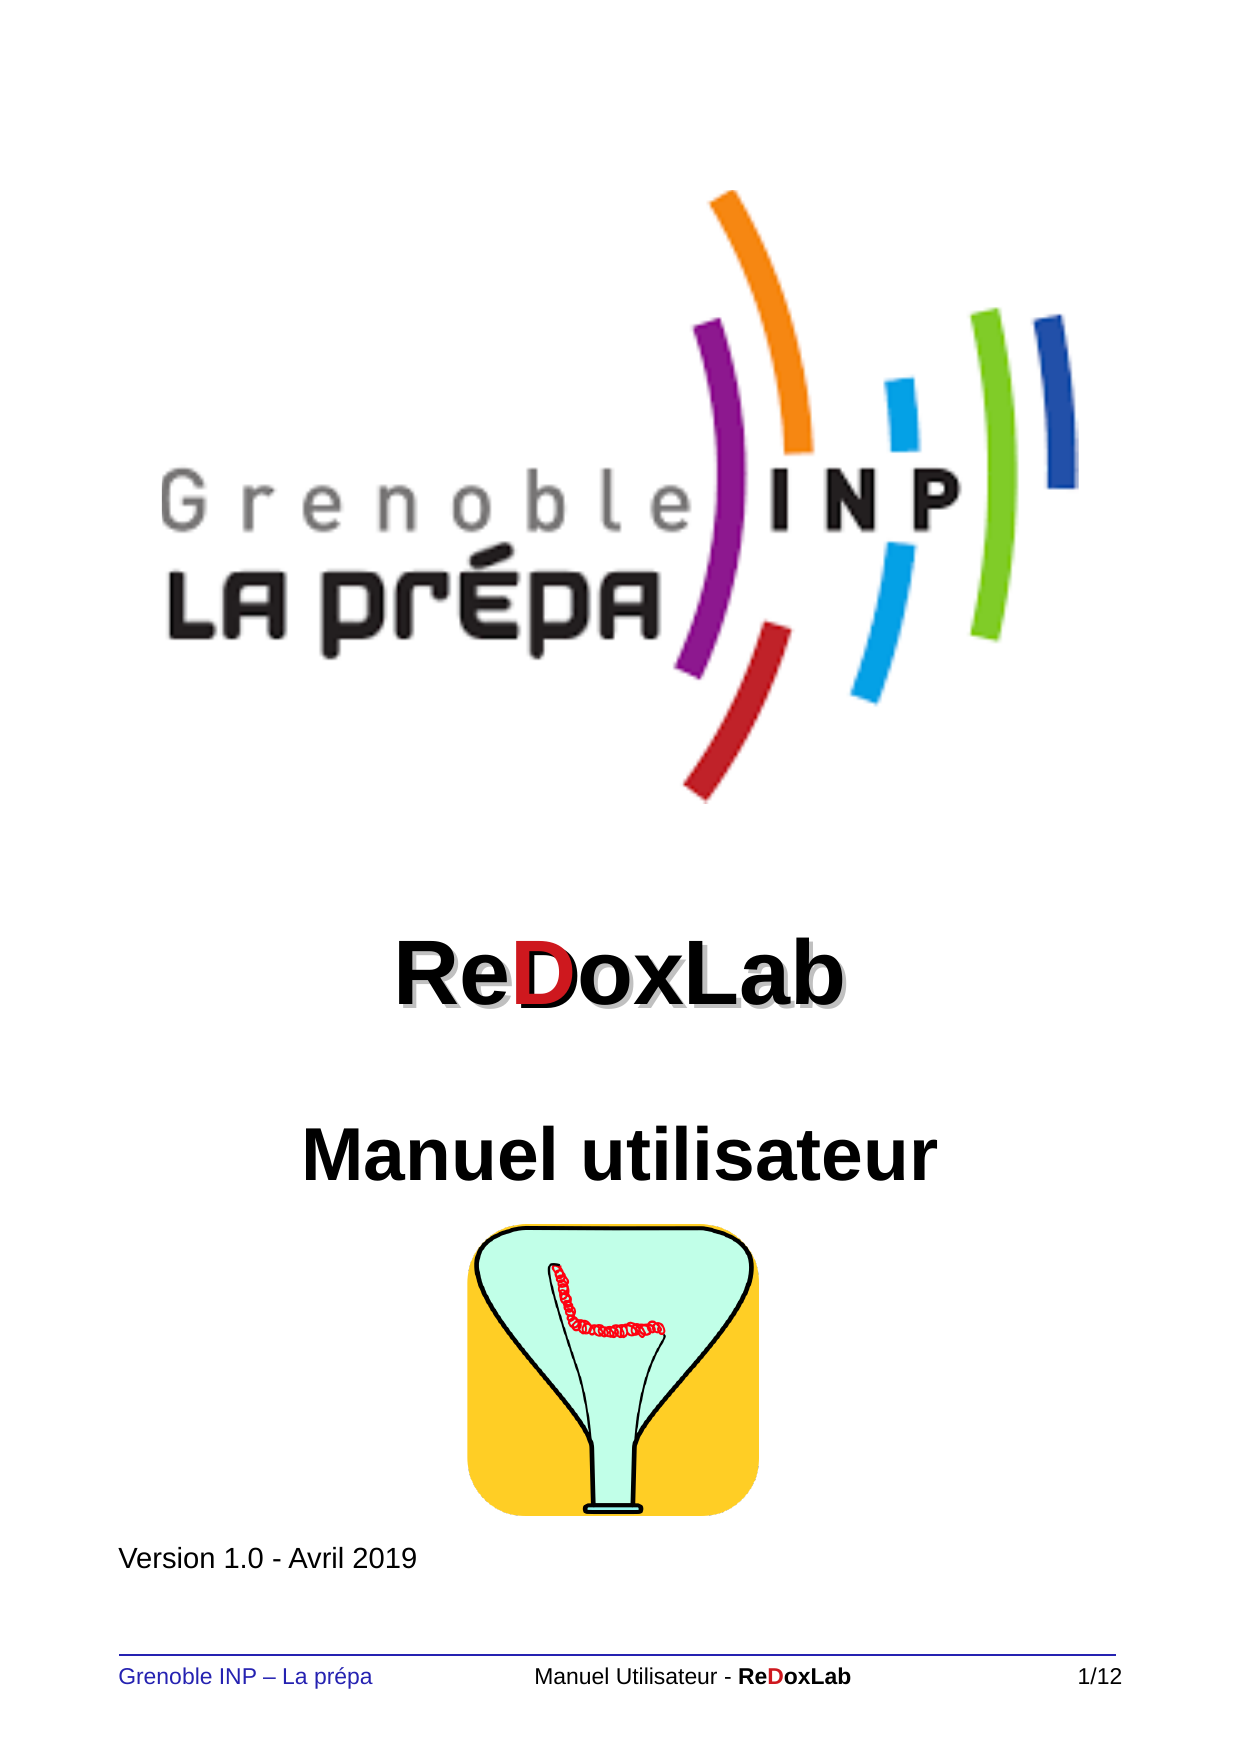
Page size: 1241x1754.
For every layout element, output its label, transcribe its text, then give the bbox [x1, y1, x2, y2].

text Manuel utilisateur [118, 1110, 1122, 1196]
picture [161, 190, 1079, 804]
picture [467, 1224, 759, 1516]
text Version 1.0 - Avril 2019 [118, 1541, 1122, 1575]
text ReDoxLab [118, 918, 1122, 1024]
